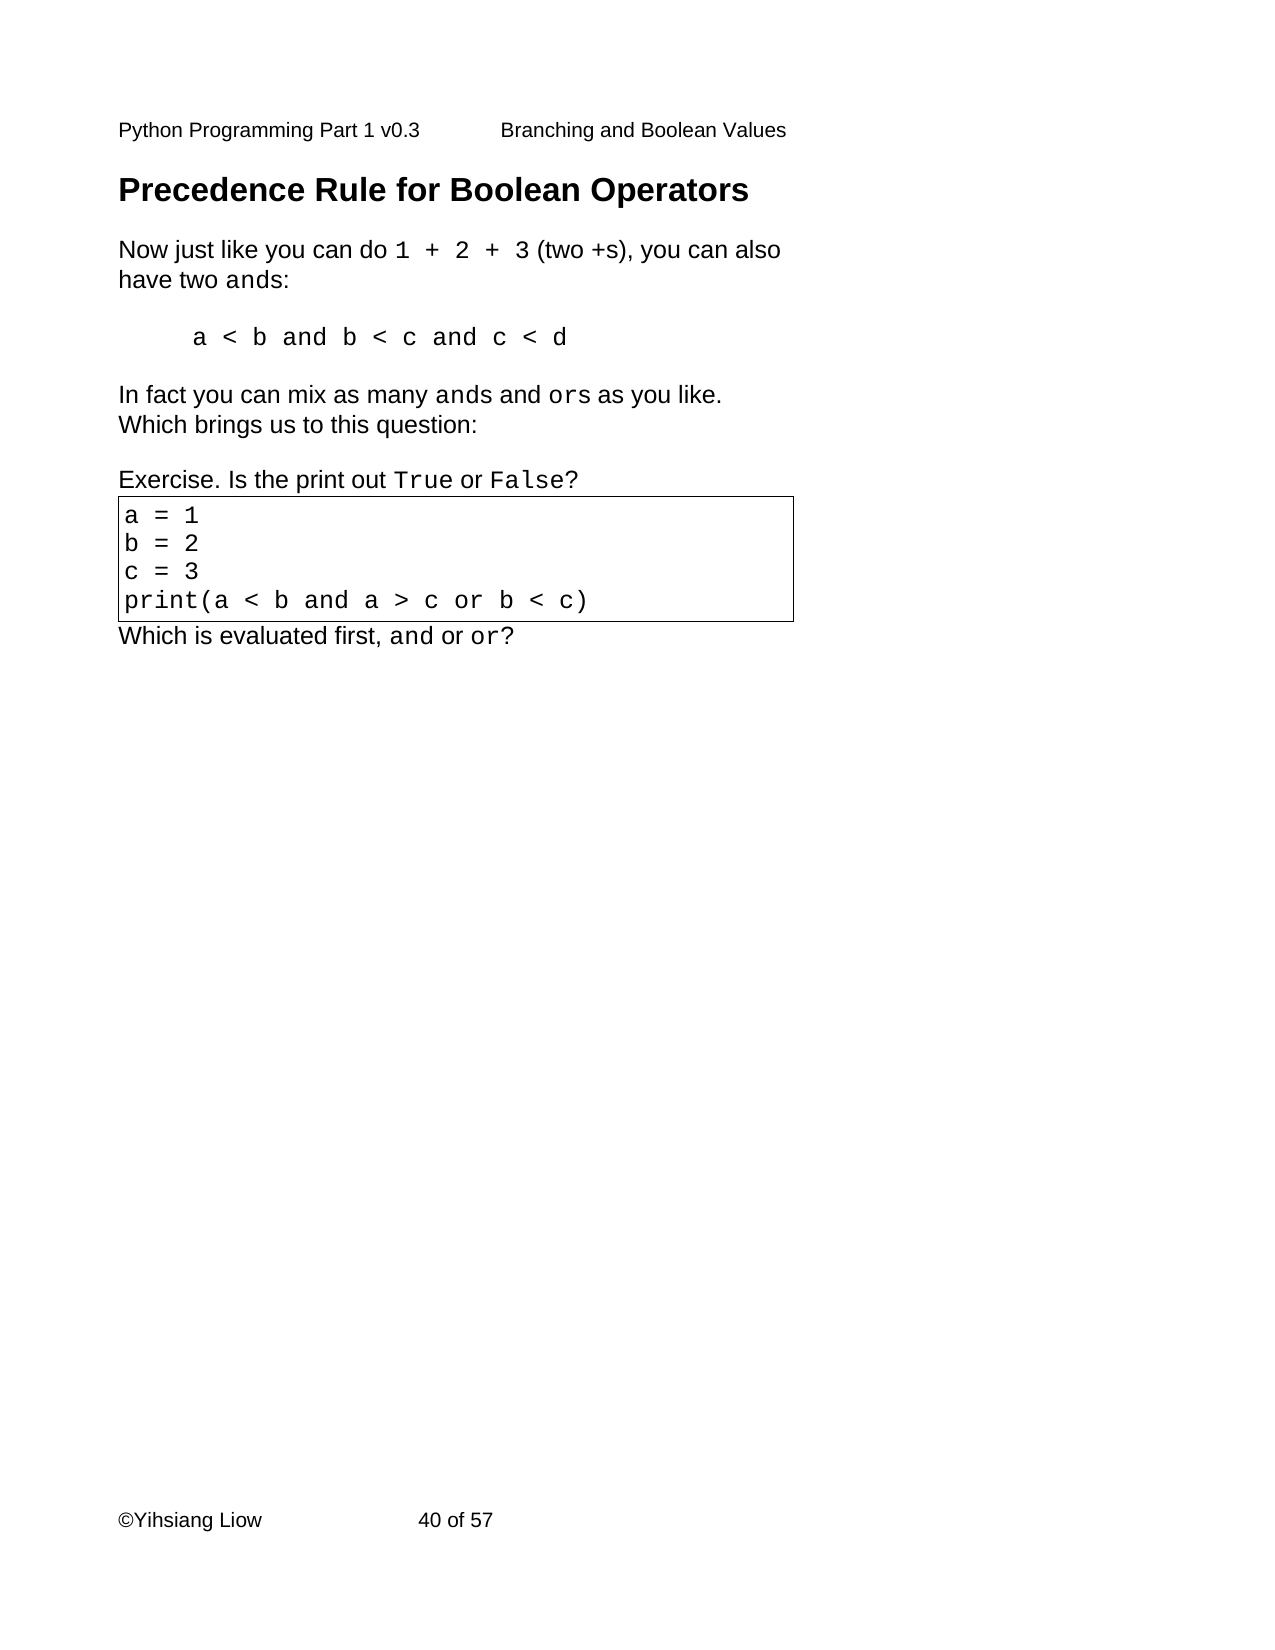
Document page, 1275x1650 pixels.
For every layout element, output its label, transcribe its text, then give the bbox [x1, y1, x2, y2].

text Which is evaluated first, and or or? [118, 622, 793, 652]
text Exercise. Is the print out True or False? [118, 466, 793, 496]
text In fact you can mix as many ands and ors as you like. Which brings us to this question: [118, 380, 793, 438]
text Now just like you can do 1 + 2 + 3 (two +s), you can also have two ands: [118, 236, 793, 296]
table_header a = 1 b = 2 c = 3 print(a < b and a > c or b < c) [119, 497, 793, 621]
text Precedence Rule for Boolean Operators [118, 171, 793, 208]
text a < b and b < c and c < d [118, 324, 793, 352]
